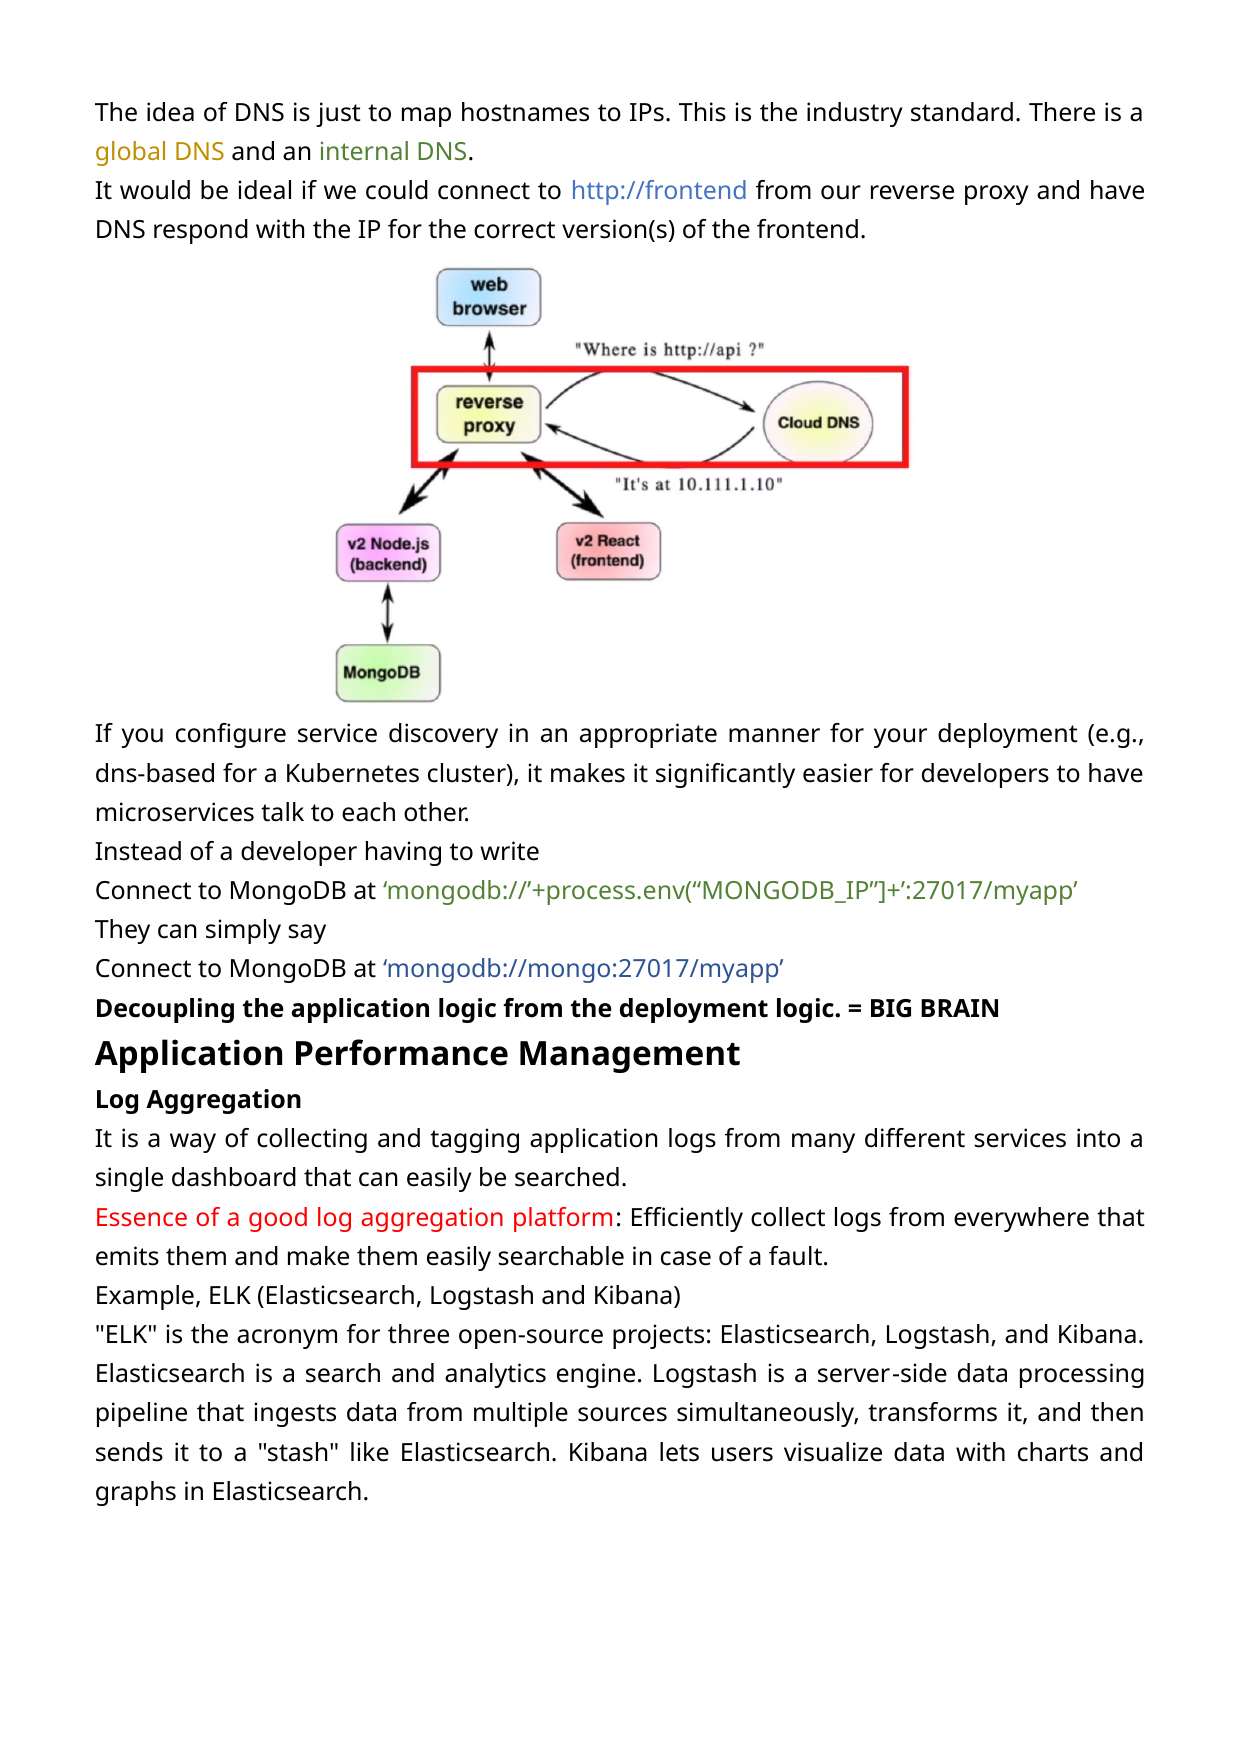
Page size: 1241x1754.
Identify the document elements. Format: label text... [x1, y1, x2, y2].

text Connect to MongoDB at ‘mongodb://mongo:27017/myapp’ [94, 951, 1146, 985]
text "ELK" is the acronym for three open-source projects: Elasticsearch, Logstash, and Kibana. Elasticsearch is a search and analytics engine. Logstash is a server‑side data processing pipeline that ingests data from multiple sources simultaneously, transforms it, and then sends it to a "stash" like Elasticsearch. Kibana lets users visualize data with charts and graphs in Elasticsearch. [94, 1317, 1146, 1507]
picture [312, 251, 928, 711]
text Essence of a good log aggregation platform: Efficiently collect logs from everywhere that emits them and make them easily searchable in case of a fault. [94, 1199, 1146, 1272]
text Instead of a developer having to write [94, 834, 1146, 868]
text Connect to MongoDB at ‘mongodb://’+process.env(“MONGODB_IP”]+’:27017/myapp’ [94, 873, 1146, 907]
text Application Performance Management [94, 1029, 1146, 1075]
text If you configure service discovery in an appropriate manner for your deployment (e.g., dns-based for a Kubernetes cluster), it makes it significantly easier for developers to have microservices talk to each other. [94, 716, 1146, 828]
text Example, ELK (Elasticsearch, Logstash and Kibana) [94, 1277, 1146, 1312]
text Log Aggregation [94, 1082, 1146, 1116]
text It would be ideal if we could connect to http://frontend from our reverse proxy and have DNS respond with the IP for the correct version(s) of the frontend. [94, 173, 1146, 246]
text The idea of DNS is just to map hostnames to IPs. This is the industry standard. There is a global DNS and an internal DNS. [94, 94, 1146, 168]
text They can simply say [94, 912, 1146, 946]
text It is a way of collecting and tagging application logs from many different services into a single dashboard that can easily be searched. [94, 1121, 1146, 1194]
text Decoupling the application logic from the deployment logic. = BIG BRAIN [94, 990, 1146, 1024]
